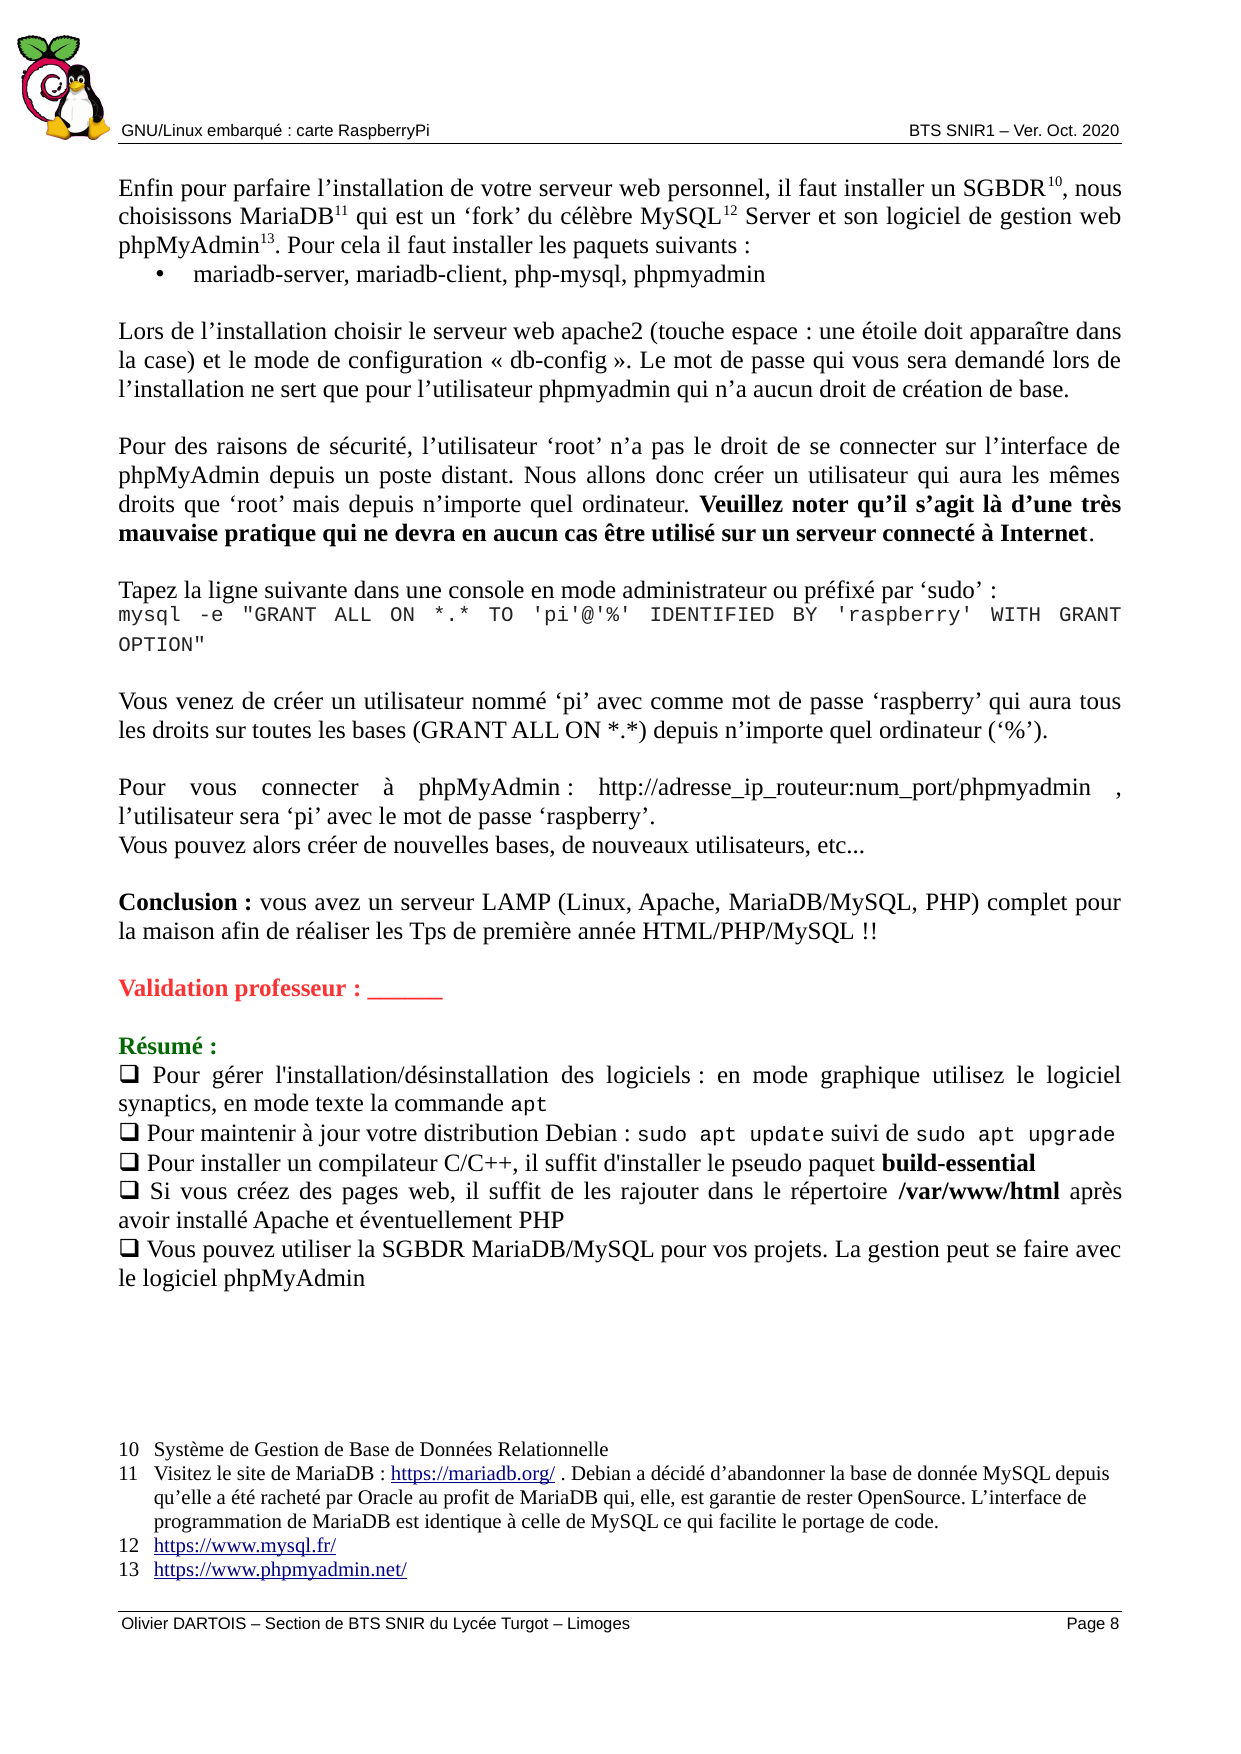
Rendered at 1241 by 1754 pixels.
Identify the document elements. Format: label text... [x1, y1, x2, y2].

text Visitez le site de MariaDB : https://mariadb.org/ . Debian a décidé d’abandonner la base de donnée MySQL depuis qu’elle a été racheté par Oracle au profit de MariaDB qui, elle, est garantie de rester OpenSource. L’interface de programmation de MariaDB est identique à celle de MySQL ce qui facilite le portage de code. [118, 1461, 1122, 1533]
text Tapez la ligne suivante dans une console en mode administrateur ou préfixé par ‘sudo’ : [118, 575, 1122, 604]
text mysql -e "GRANT ALL ON *.* TO 'pi'@'%' IDENTIFIED BY 'raspberry' WITH GRANT OPTION" [118, 604, 1122, 657]
text Vous venez de créer un utilisateur nommé ‘pi’ avec comme mot de passe ‘raspberry’ qui aura tous les droits sur toutes les bases (GRANT ALL ON *.*) depuis n’importe quel ordinateur (‘%’). [118, 686, 1122, 743]
text ❑ Pour maintenir à jour votre distribution Debian : sudo apt update suivi de sudo apt upgrade [118, 1118, 1122, 1148]
picture [0, 31, 112, 142]
text Vous pouvez alors créer de nouvelles bases, de nouveaux utilisateurs, etc... [118, 830, 1122, 858]
text https://www.phpmyadmin.net/ [118, 1557, 1122, 1581]
text ❑ Pour installer un compilateur C/C++, il suffit d'installer le pseudo paquet build-essential [118, 1148, 1122, 1176]
text ❑ Pour gérer l'installation/désinstallation des logiciels : en mode graphique utilisez le logiciel synaptics, en mode texte la commande apt [118, 1060, 1122, 1118]
text Système de Gestion de Base de Données Relationnelle [118, 1437, 1122, 1461]
text ❑ Vous pouvez utiliser la SGBDR MariaDB/MySQL pour vos projets. La gestion peut se faire avec le logiciel phpMyAdmin [118, 1234, 1122, 1291]
text Pour des raisons de sécurité, l’utilisateur ‘root’ n’a pas le droit de se connecter sur l’interface de phpMyAdmin depuis un poste distant. Nous allons donc créer un utilisateur qui aura les mêmes droits que ‘root’ mais depuis n’importe quel ordinateur. Veuillez noter qu’il s’agit là d’une très mauvaise pratique qui ne devra en aucun cas être utilisé sur un serveur connecté à Internet. [118, 431, 1122, 546]
text Pour vous connecter à phpMyAdmin : http://adresse_ip_routeur:num_port/phpmyadmin , l’utilisateur sera ‘pi’ avec le mot de passe ‘raspberry’. [118, 772, 1122, 830]
list mariadb-server, mariadb-client, php-mysql, phpmyadmin [156, 259, 1122, 288]
text https://www.mysql.fr/ [118, 1533, 1122, 1557]
text Conclusion : vous avez un serveur LAMP (Linux, Apache, MariaDB/MySQL, PHP) complet pour la maison afin de réaliser les Tps de première année HTML/PHP/MySQL !! [118, 887, 1122, 945]
text Résumé : [118, 1031, 1122, 1060]
text Enfin pour parfaire l’installation de votre serveur web personnel, il faut installer un SGBDR, nous choisissons MariaDB qui est un ‘fork’ du célèbre MySQL Server et son logiciel de gestion web phpMyAdmin. Pour cela il faut installer les paquets suivants : [118, 173, 1122, 259]
text Validation professeur : ______ [118, 973, 1122, 1002]
text ❑ Si vous créez des pages web, il suffit de les rajouter dans le répertoire /var/www/html après avoir installé Apache et éventuellement PHP [118, 1176, 1122, 1234]
text Lors de l’installation choisir le serveur web apache2 (touche espace : une étoile doit apparaître dans la case) et le mode de configuration « db-config ». Le mot de passe qui vous sera demandé lors de l’installation ne sert que pour l’utilisateur phpmyadmin qui n’a aucun droit de création de base. [118, 316, 1122, 403]
